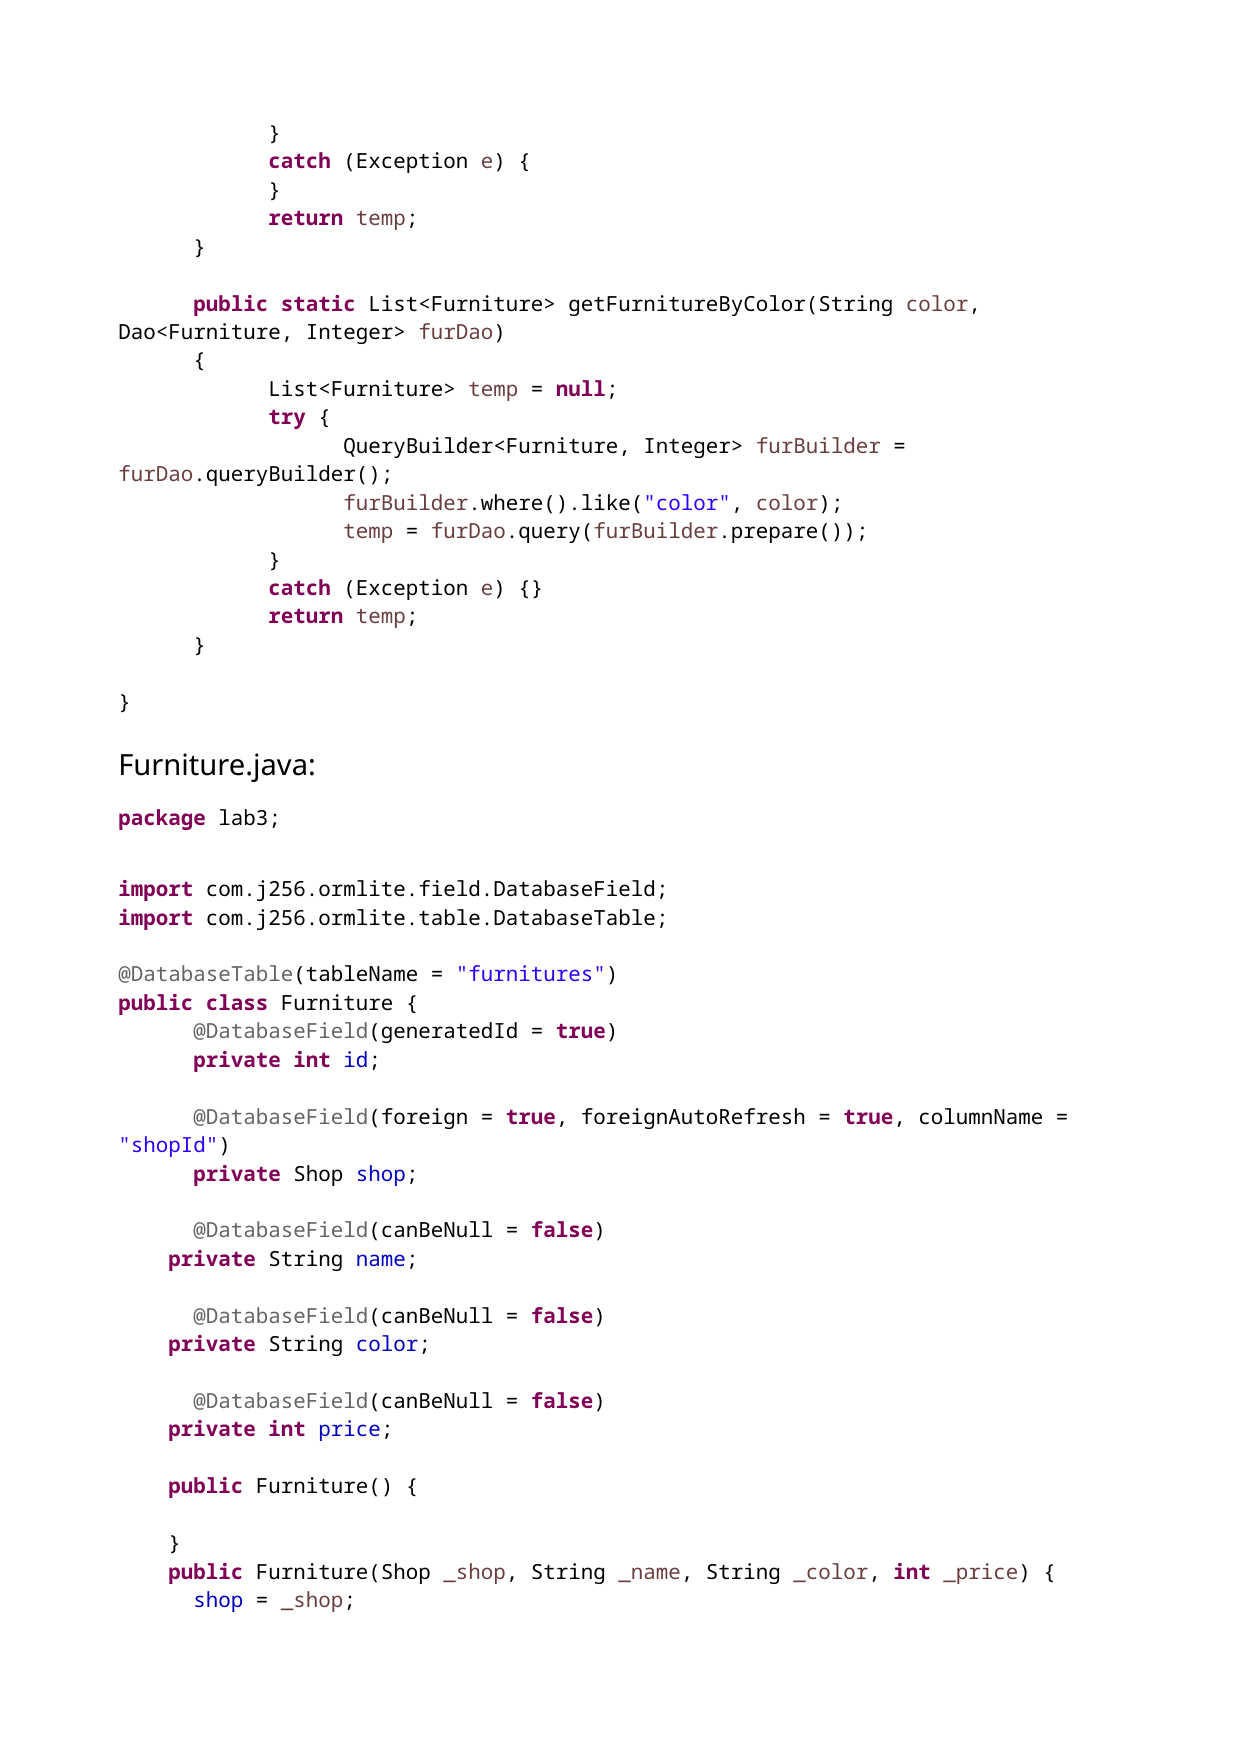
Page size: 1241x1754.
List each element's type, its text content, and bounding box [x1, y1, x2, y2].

text package lab3; [118, 803, 1122, 832]
text return temp; [118, 602, 1122, 630]
text @DatabaseField(generatedId = true) [118, 1016, 1122, 1045]
text private int price; [118, 1414, 1122, 1443]
text } [118, 232, 1122, 260]
text public static List<Furniture> getFurnitureByColor(String color, Dao<Furniture, Integer> furDao) [118, 289, 1122, 346]
text } [118, 630, 1122, 658]
text @DatabaseTable(tableName = "furnitures") [118, 959, 1122, 988]
text try { [118, 402, 1122, 431]
text private int id; [118, 1045, 1122, 1073]
text { [118, 346, 1122, 374]
text import com.j256.ormlite.field.DatabaseField; [118, 874, 1122, 903]
text Furniture.java: [118, 744, 1122, 783]
text return temp; [118, 203, 1122, 232]
text public Furniture() { [118, 1471, 1122, 1500]
text } [118, 118, 1122, 147]
text furBuilder.where().like("color", color); [118, 488, 1122, 516]
text private Shop shop; [118, 1159, 1122, 1187]
text } [118, 175, 1122, 203]
text @DatabaseField(foreign = true, foreignAutoRefresh = true, columnName = "shopId") [118, 1102, 1122, 1159]
text private String name; [118, 1244, 1122, 1272]
text private String color; [118, 1329, 1122, 1358]
text public Furniture(Shop _shop, String _name, String _color, int _price) { [118, 1557, 1122, 1585]
text QueryBuilder<Furniture, Integer> furBuilder = furDao.queryBuilder(); [118, 431, 1122, 488]
text temp = furDao.query(furBuilder.prepare()); [118, 516, 1122, 545]
text List<Furniture> temp = null; [118, 374, 1122, 402]
text catch (Exception e) { [118, 147, 1122, 175]
text shop = _shop; [118, 1585, 1122, 1614]
text } [118, 1528, 1122, 1557]
text } [118, 687, 1122, 715]
text catch (Exception e) {} [118, 573, 1122, 602]
text } [118, 545, 1122, 573]
text import com.j256.ormlite.table.DatabaseTable; [118, 903, 1122, 931]
text @DatabaseField(canBeNull = false) [118, 1386, 1122, 1414]
text @DatabaseField(canBeNull = false) [118, 1216, 1122, 1244]
text public class Furniture { [118, 988, 1122, 1016]
text @DatabaseField(canBeNull = false) [118, 1301, 1122, 1329]
